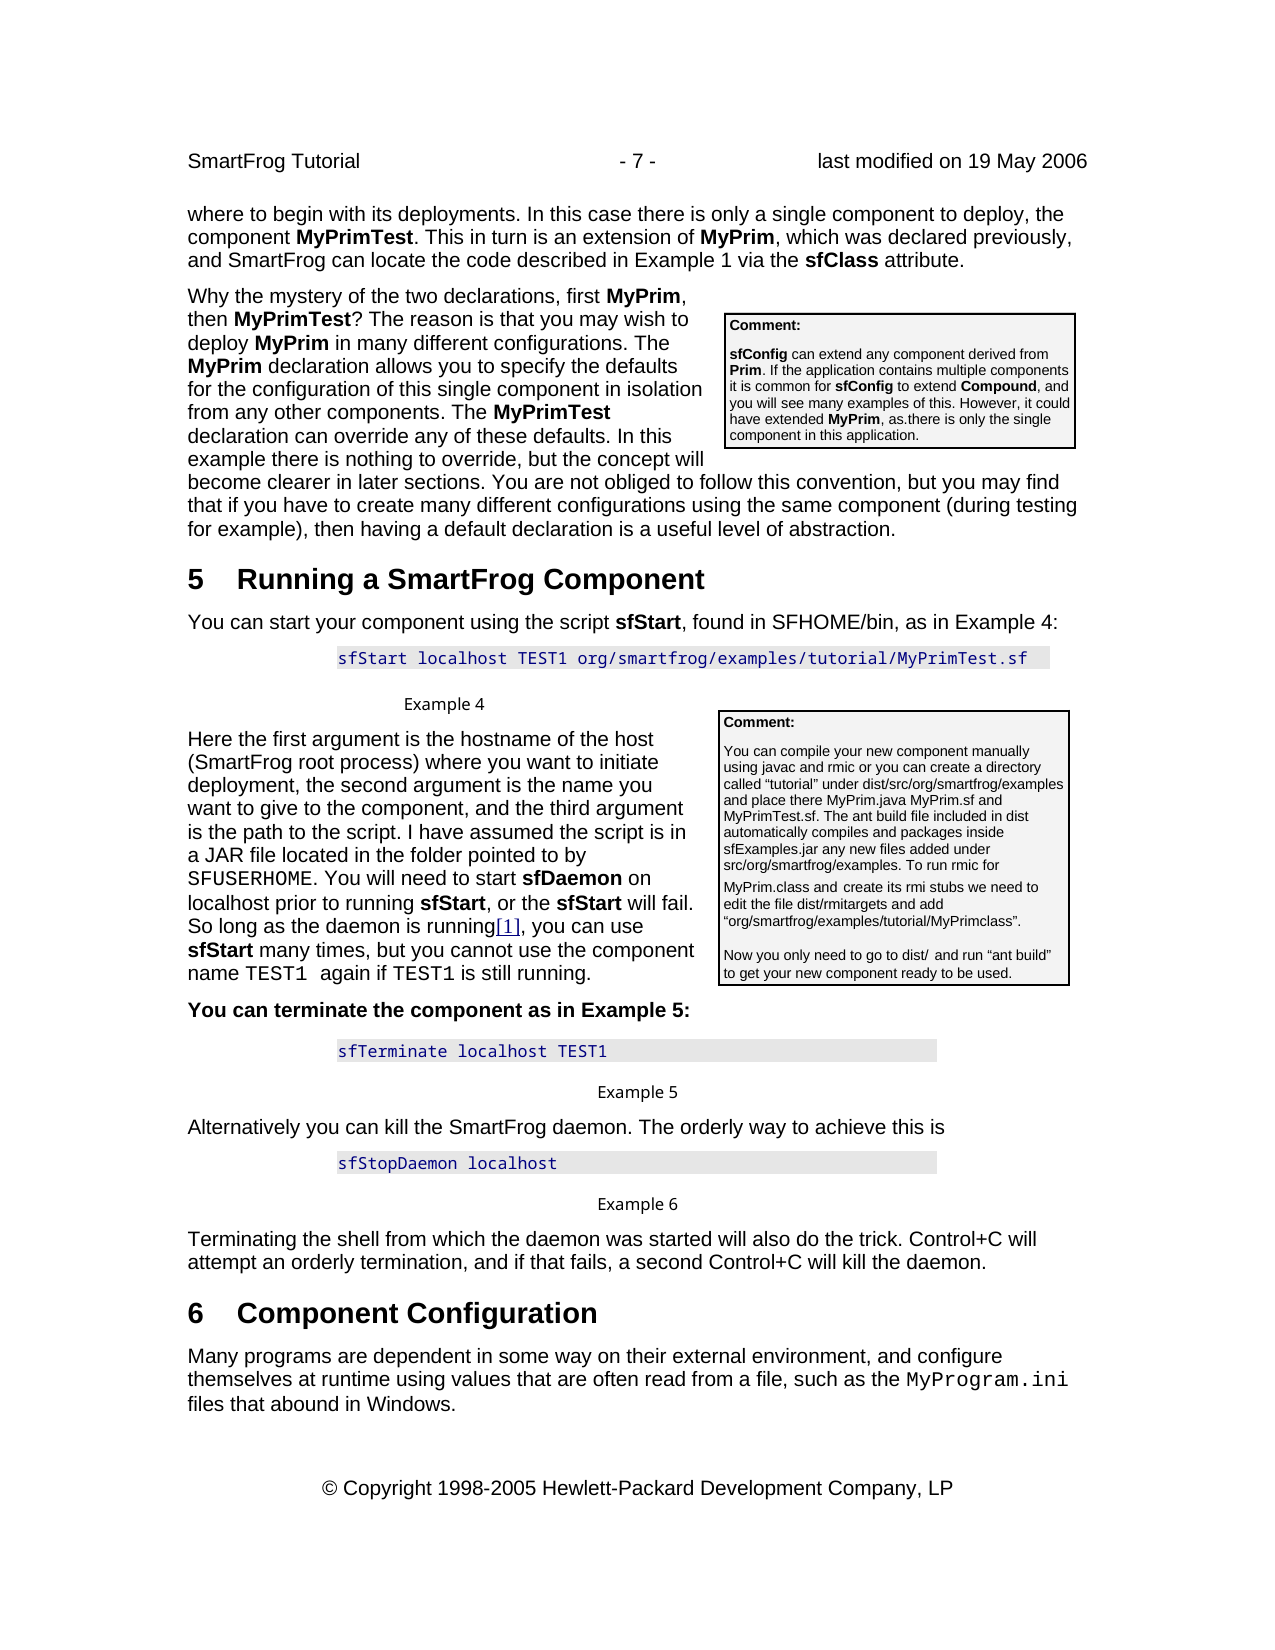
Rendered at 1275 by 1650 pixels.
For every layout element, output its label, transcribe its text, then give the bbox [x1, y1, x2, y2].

text Many programs are dependent in some way on their external environment, and configure themselves at runtime using values that are often read from a file, such as the MyProgram.ini files that abound in Windows. [187, 1344, 1087, 1416]
subtitle Running a SmartFrog Component [187, 563, 1087, 596]
text sfTerminate localhost TEST1 [337, 1039, 937, 1062]
table_header Comment: You can compile your new component manually using javac and rmic or you can create a directory called “tutorial” under dist/src/org/smartfrog/examples and place there MyPrim.java MyPrim.sf and MyPrimTest.sf. The ant build file included in dist automatically compiles and packages inside sfExamples.jar any new files added under src/org/smartfrog/examples. To run rmic for MyPrim.class and create its rmi stubs we need to edit the file dist/rmitargets and add “org/smartfrog/examples/tutorial/MyPrimclass”. Now you only need to go to dist/ and run “ant build” to get your new component ready to be used. [720, 712, 1068, 984]
text Terminating the shell from which the daemon was started will also do the trick. Control+C will attempt an orderly termination, and if that fails, a second Control+C will kill the daemon. [187, 1228, 1087, 1274]
table_header Comment: sfConfig can extend any component derived from Prim. If the application contains multiple components it is common for sfConfig to extend Compound, and you will see many examples of this. However, it could have extended MyPrim, as.there is only the single component in this application. [726, 315, 1074, 447]
text Here the first argument is the hostname of the host (SmartFrog root process) where you want to initiate deployment, the second argument is the name you want to give to the component, and the third argument is the path to the script. I have assumed the script is in a JAR file located in the folder pointed to by SFUSERHOME. You will need to start sfDaemon on localhost prior to running sfStart, or the sfStart will fail. So long as the daemon is running[1], you can use sfStart many times, but you cannot use the component name TEST1 again if TEST1 is still running. [187, 727, 718, 986]
text Why the mystery of the two declarations, first MyPrim, then MyPrimTest? The reason is that you may wish to deploy MyPrim in many different configurations. The MyPrim declaration allows you to specify the defaults for the configuration of this single component in isolation from any other components. The MyPrimTest declaration can override any of these defaults. In this example there is nothing to override, but the concept will become clearer in later sections. You are not obliged to follow this convention, but you may find that if you have to create many different configurations using the same component (during testing for example), then having a default declaration is a useful level of abstraction. [187, 285, 1087, 540]
text sfStopDaemon localhost [337, 1151, 937, 1174]
text sfStart localhost TEST1 org/smartfrog/examples/tutorial/MyPrimTest.sf [337, 646, 1050, 669]
subtitle Component Configuration [187, 1297, 1087, 1329]
text Example 4 [187, 692, 1087, 715]
text Example 5 [187, 1080, 1087, 1103]
text You can terminate the component as in Example 5: [187, 999, 1087, 1022]
text Example 6 [187, 1192, 1087, 1215]
text where to begin with its deployments. In this case there is only a single component to deploy, the component MyPrimTest. This in turn is an extension of MyPrim, which was declared previously, and SmartFrog can locate the code described in Example 1 via the sfClass attribute. [187, 203, 1087, 272]
text Alternatively you can kill the SmartFrog daemon. The orderly way to achieve this is [187, 1116, 1087, 1139]
text You can start your component using the script sfStart, found in SFHOME/bin, as in Example 4: [187, 611, 1087, 634]
